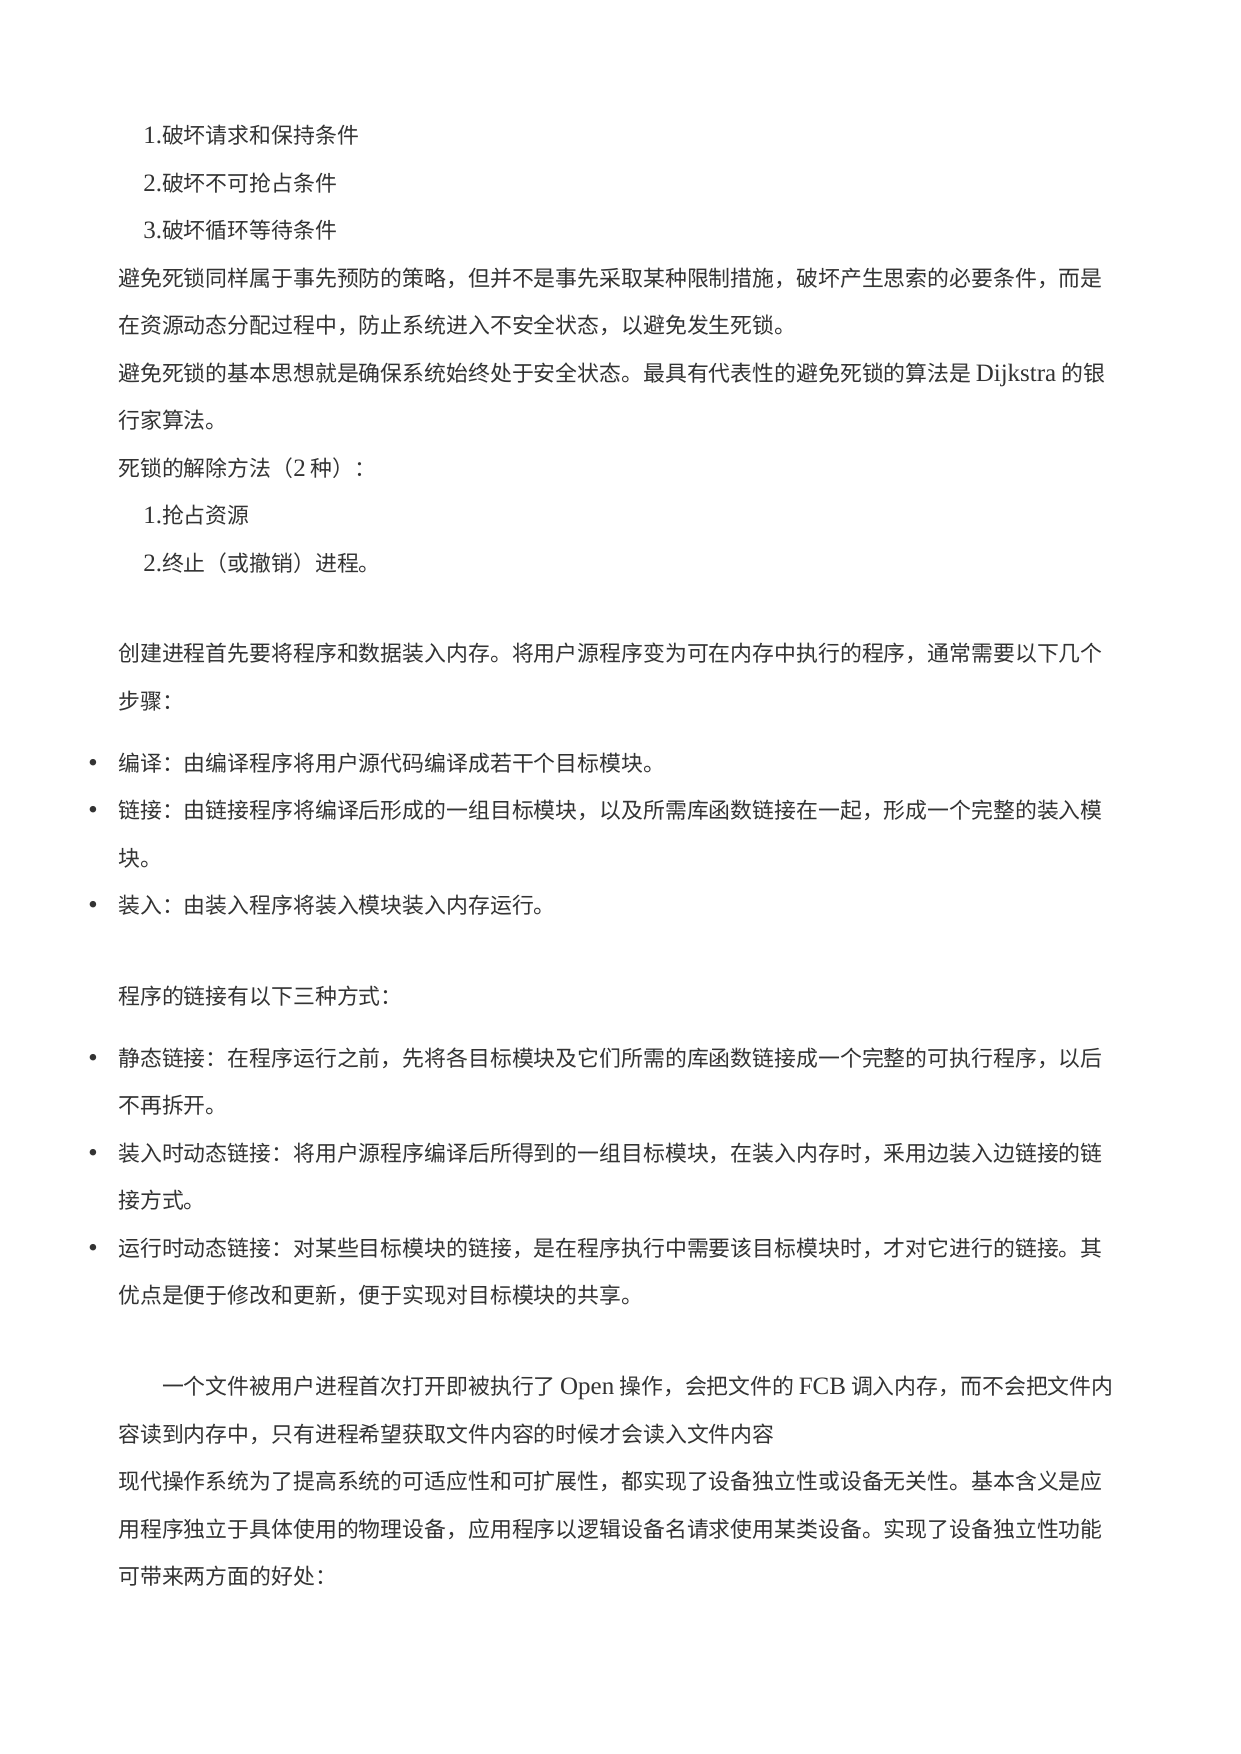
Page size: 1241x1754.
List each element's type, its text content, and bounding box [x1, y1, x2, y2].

text 死锁的解除方法（2种）： [118, 451, 1122, 482]
text 1.抢占资源 [118, 498, 1122, 530]
text 3.破坏循环等待条件 [118, 213, 1122, 245]
text 避免死锁同样属于事先预防的策略，但并不是事先采取某种限制措施，破坏产生思索的必要条件，而是在资源动态分配过程中，防止系统进入不安全状态，以避免发生死锁。 [118, 261, 1122, 340]
text 2.终止（或撤销）进程。 [118, 546, 1122, 577]
list 装入时动态链接：将用户源程序编译后所得到的一组目标模块，在装入内存时，釆用边装入边链接的链接方式。 [118, 1136, 1122, 1215]
text 一个文件被用户进程首次打开即被执行了Open操作，会把文件的FCB调入内存，而不会把文件内容读到内存中，只有进程希望获取文件内容的时候才会读入文件内容 [118, 1369, 1122, 1448]
text 现代操作系统为了提高系统的可适应性和可扩展性，都实现了设备独立性或设备无关性。基本含义是应用程序独立于具体使用的物理设备，应用程序以逻辑设备名请求使用某类设备。实现了设备独立性功能可带来两方面的好处： [118, 1464, 1122, 1591]
text 2.破坏不可抢占条件 [118, 166, 1122, 197]
list 装入：由装入程序将装入模块装入内存运行。 [118, 888, 1122, 920]
list 链接：由链接程序将编译后形成的一组目标模块，以及所需库函数链接在一起，形成一个完整的装入模块。 [118, 793, 1122, 872]
text 程序的链接有以下三种方式： [118, 979, 1122, 1011]
list 静态链接：在程序运行之前，先将各目标模块及它们所需的库函数链接成一个完整的可执行程序，以后不再拆开。 [118, 1041, 1122, 1120]
text 避免死锁的基本思想就是确保系统始终处于安全状态。最具有代表性的避免死锁的算法是Dijkstra的银行家算法。 [118, 356, 1122, 435]
list 运行时动态链接：对某些目标模块的链接，是在程序执行中需要该目标模块时，才对它进行的链接。其优点是便于修改和更新，便于实现对目标模块的共享。 [118, 1231, 1122, 1310]
text 1.破坏请求和保持条件 [118, 118, 1122, 150]
list 编译：由编译程序将用户源代码编译成若干个目标模块。 [118, 746, 1122, 777]
text 创建进程首先要将程序和数据装入内存。将用户源程序变为可在内存中执行的程序，通常需要以下几个步骤： [118, 636, 1122, 715]
